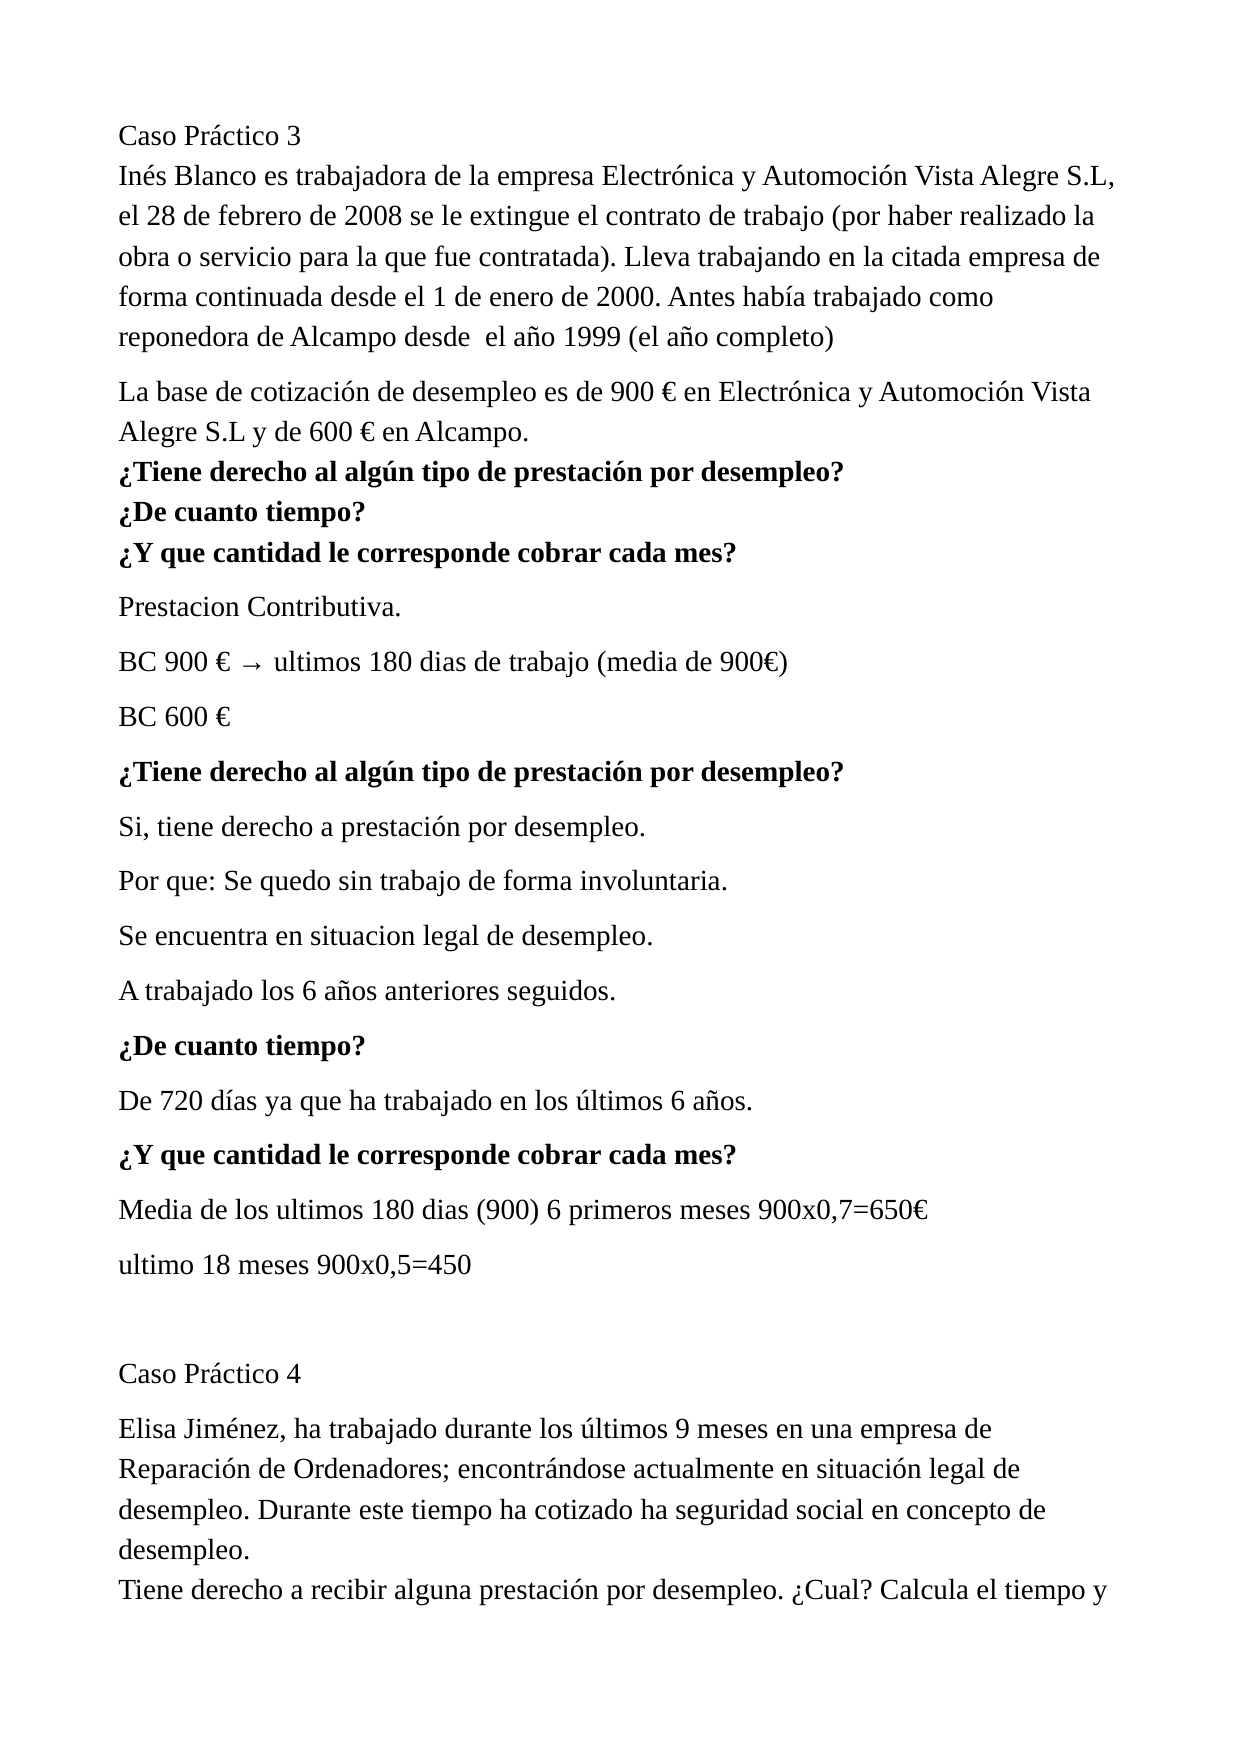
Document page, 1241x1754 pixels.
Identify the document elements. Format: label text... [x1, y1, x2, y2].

text Por que: Se quedo sin trabajo de forma involuntaria. [118, 863, 1122, 897]
text ¿De cuanto tiempo? [118, 1028, 1122, 1061]
text BC 600 € [118, 699, 1122, 733]
text Caso Práctico 3 Inés Blanco es trabajadora de la empresa Electrónica y Automoción Vista Alegre S.L, el 28 de febrero de 2008 se le extingue el contrato de trabajo (por haber realizado la obra o servicio para la que fue contratada). Lleva trabajando en la citada empresa de forma continuada desde el 1 de enero de 2000. Antes había trabajado como reponedora de Alcampo desde el año 1999 (el año completo) [118, 118, 1122, 353]
text Prestacion Contributiva. [118, 589, 1122, 623]
text La base de cotización de desempleo es de 900 € en Electrónica y Automoción Vista Alegre S.L y de 600 € en Alcampo. ¿Tiene derecho al algún tipo de prestación por desempleo? ¿De cuanto tiempo? ¿Y que cantidad le corresponde cobrar cada mes? [118, 374, 1122, 568]
text Media de los ultimos 180 dias (900) 6 primeros meses 900x0,7=650€ [118, 1192, 1122, 1226]
text BC 900 € → ultimos 180 dias de trabajo (media de 900€) [118, 644, 1122, 678]
text Elisa Jiménez, ha trabajado durante los últimos 9 meses en una empresa de Reparación de Ordenadores; encontrándose actualmente en situación legal de desempleo. Durante este tiempo ha cotizado ha seguridad social en concepto de desempleo. Tiene derecho a recibir alguna prestación por desempleo. ¿Cual? Calcula el tiempo y [118, 1411, 1122, 1606]
text De 720 días ya que ha trabajado en los últimos 6 años. [118, 1083, 1122, 1116]
text ¿Y que cantidad le corresponde cobrar cada mes? [118, 1137, 1122, 1171]
text A trabajado los 6 años anteriores seguidos. [118, 973, 1122, 1007]
text Caso Práctico 4 [118, 1357, 1122, 1390]
text Si, tiene derecho a prestación por desempleo. [118, 809, 1122, 842]
text Se encuentra en situacion legal de desempleo. [118, 918, 1122, 952]
text ¿Tiene derecho al algún tipo de prestación por desempleo? [118, 754, 1122, 787]
text ultimo 18 meses 900x0,5=450 [118, 1247, 1122, 1281]
